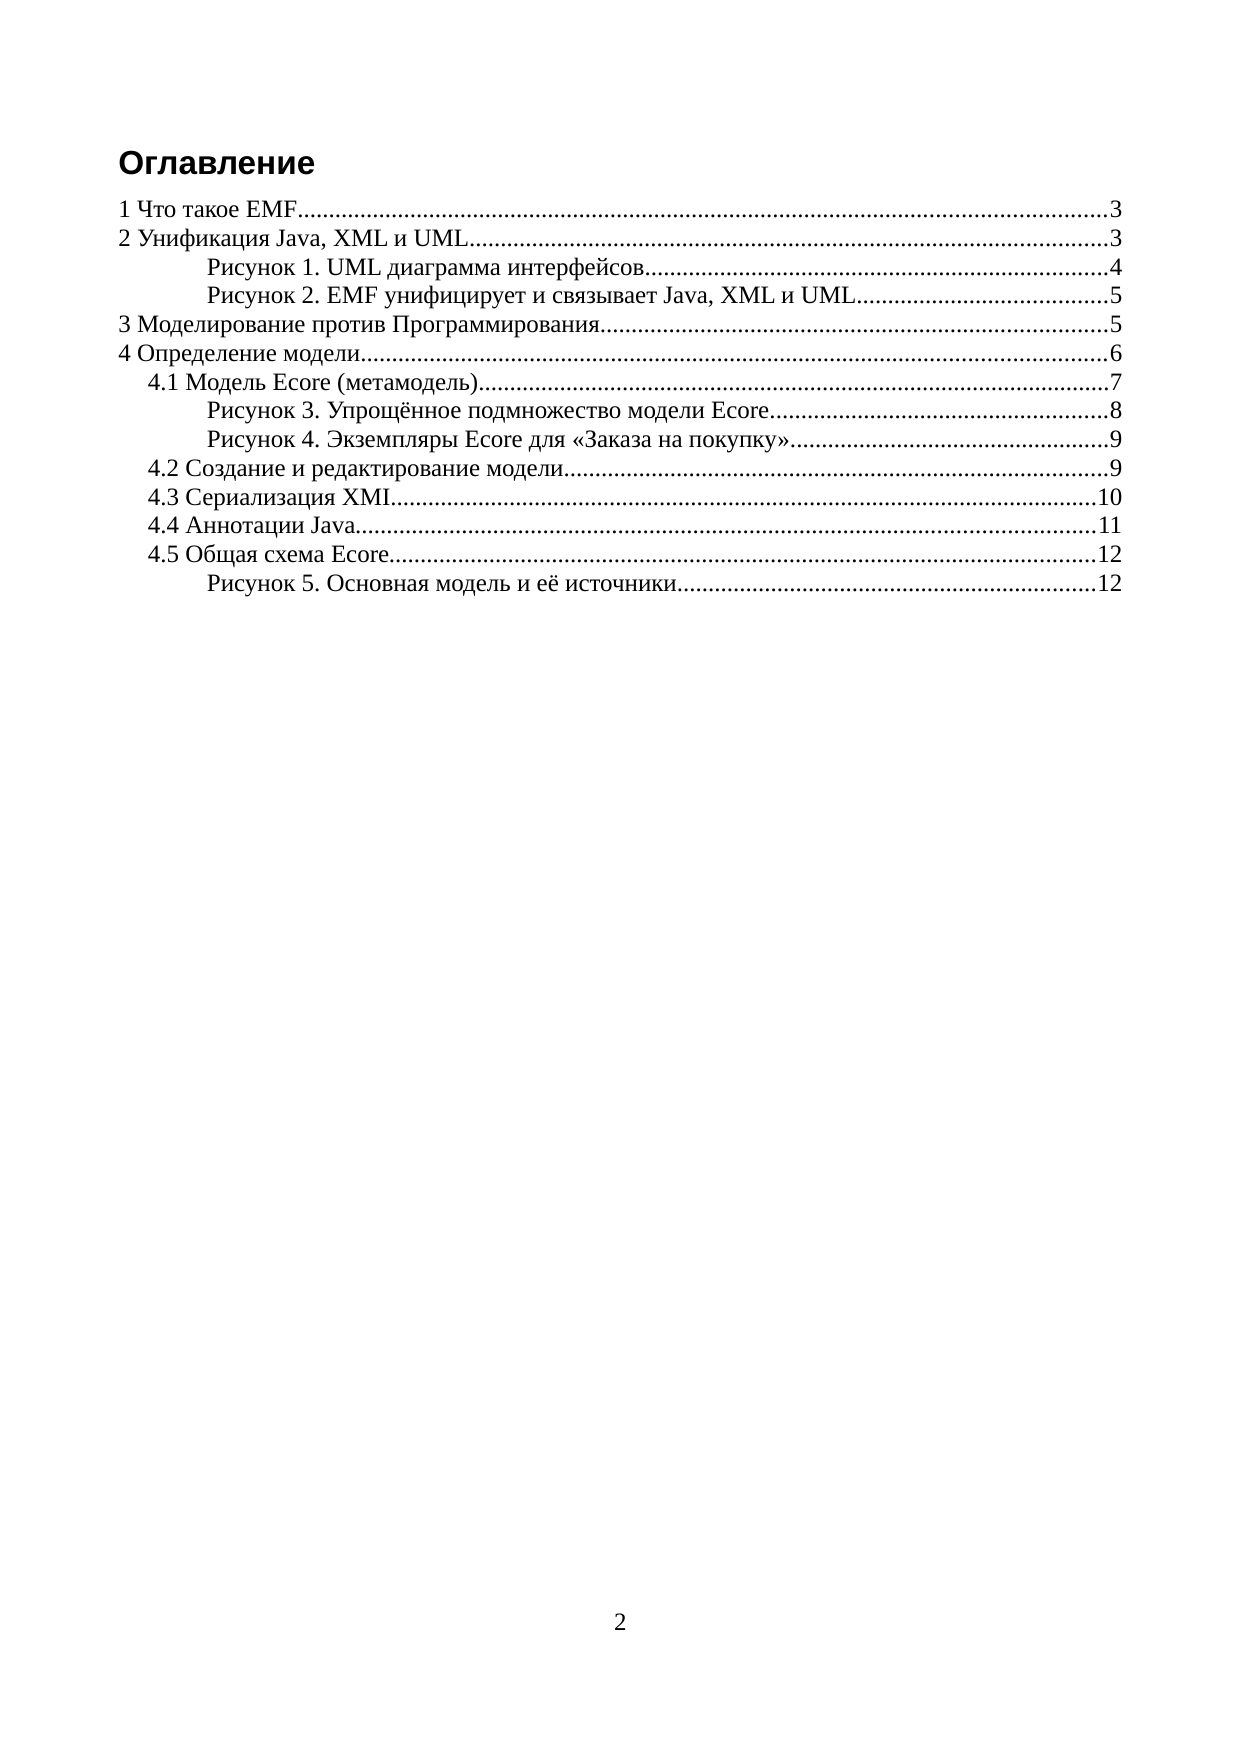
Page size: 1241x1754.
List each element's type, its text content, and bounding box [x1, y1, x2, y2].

subtitle Оглавление [118, 143, 1122, 182]
text 4 Определение модели 6 [118, 338, 1122, 367]
text 1 Что такое EMF 3 [118, 194, 1122, 223]
text 4.5 Общая схема Ecore 12 [148, 539, 1122, 568]
text Рисунок 5. Основная модель и её источники. 12 [207, 568, 1122, 597]
text Рисунок 2. EMF унифицирует и связывает Java, XML и UML. 5 [207, 280, 1122, 309]
text 4.3 Сериализация XMI 10 [148, 482, 1122, 510]
text Рисунок 3. Упрощённое подмножество модели Ecore. 8 [207, 395, 1122, 424]
text 4.1 Модель Ecore (метамодель) 7 [148, 367, 1122, 395]
text 2 Унификация Java, XML и UML 3 [118, 223, 1122, 252]
text 3 Моделирование против Программирования 5 [118, 309, 1122, 338]
text 4.4 Аннотации Java 11 [148, 510, 1122, 539]
text Рисунок 4. Экземпляры Ecore для «Заказа на покупку». 9 [207, 424, 1122, 453]
text Рисунок 1. UML диаграмма интерфейсов. 4 [207, 252, 1122, 280]
text 4.2 Создание и редактирование модели 9 [148, 453, 1122, 482]
